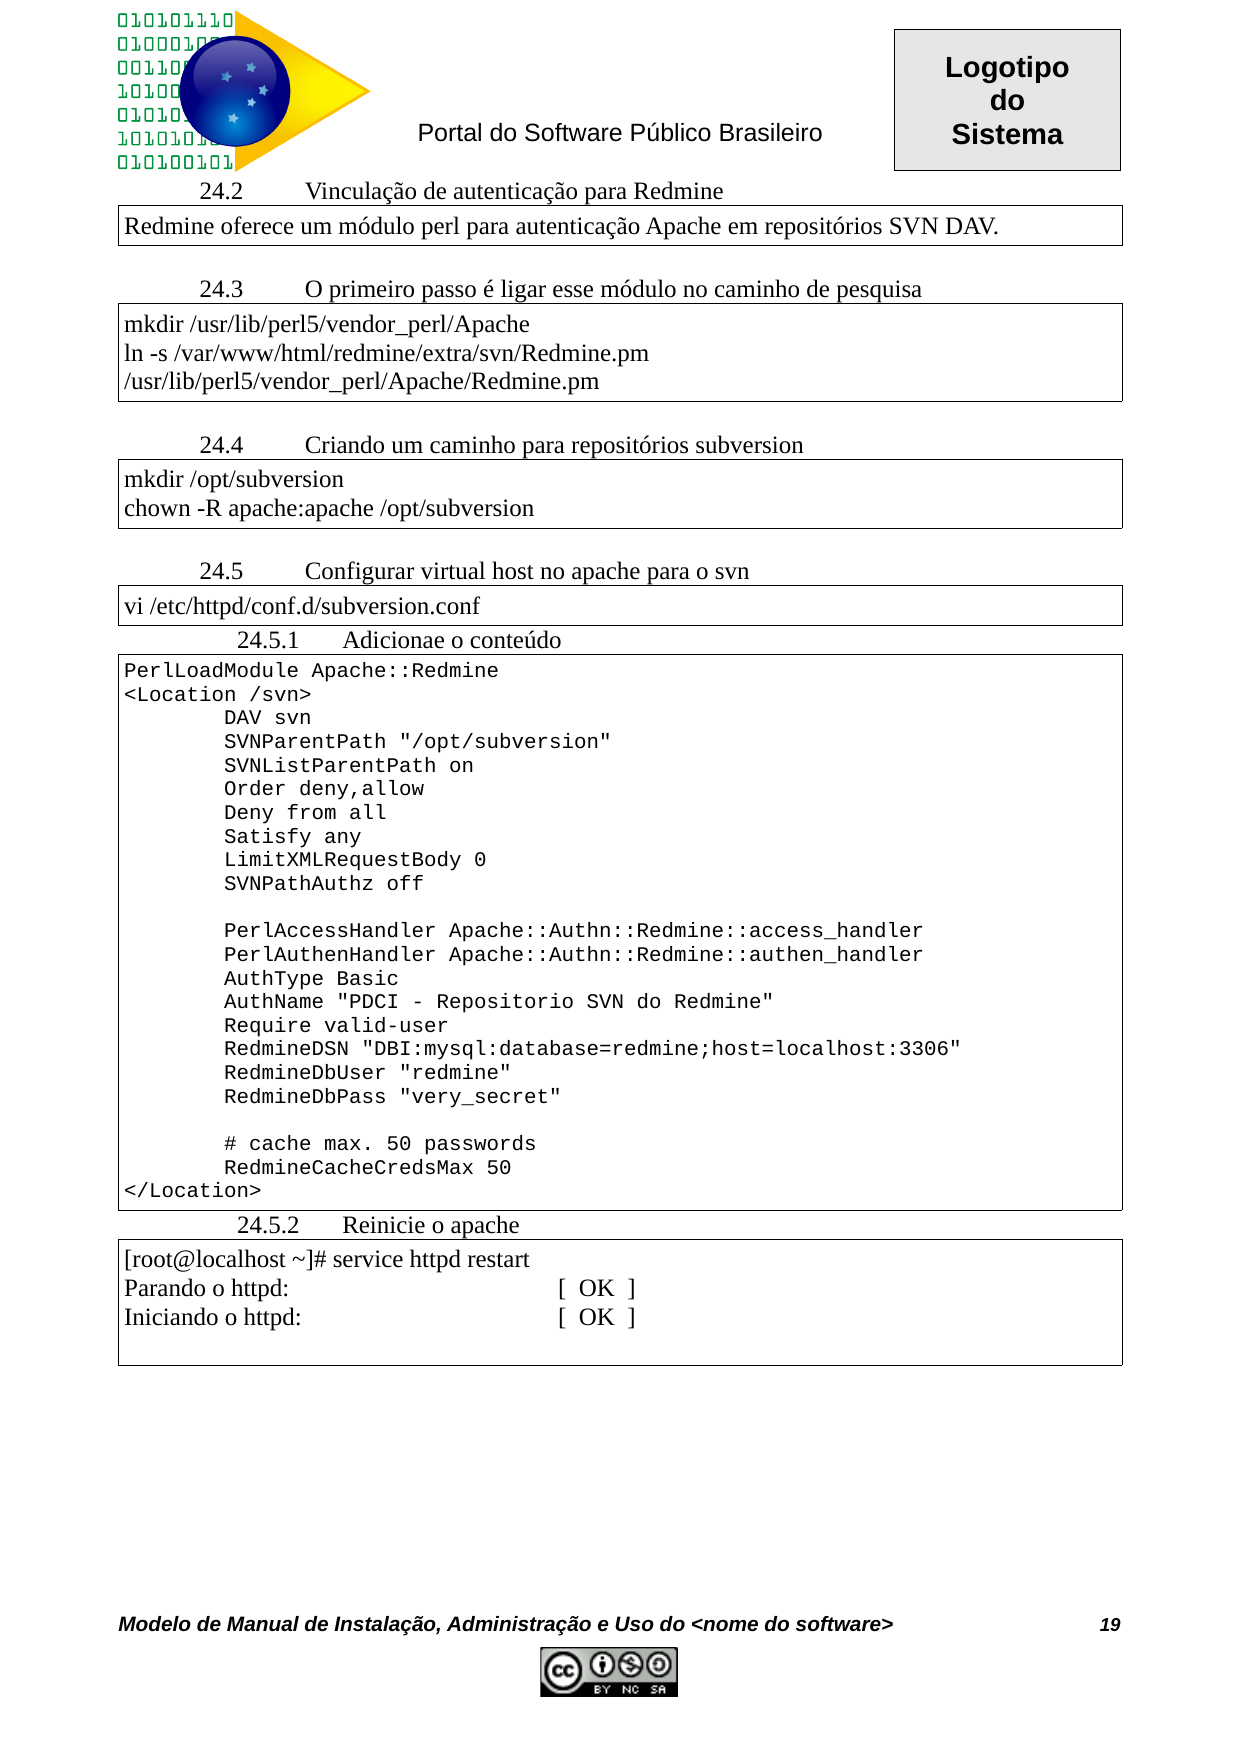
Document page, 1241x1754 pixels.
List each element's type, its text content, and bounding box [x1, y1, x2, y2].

list Adicionae o conteúdo [231, 626, 1122, 654]
list Criando um caminho para repositórios subversion [193, 430, 1122, 458]
table_header mkdir /usr/lib/perl5/vendor_perl/Apache ln -s /var/www/html/redmine/extra/svn/Redmine.pm /usr/lib/perl5/vendor_perl/Apache/Redmine.pm [119, 304, 1122, 401]
table_header mkdir /opt/subversion chown -R apache:apache /opt/subversion [119, 460, 1122, 527]
table_header [root@localhost ~]# service httpd restart Parando o httpd: [ OK ] Iniciando o httpd: [ OK ] [119, 1240, 1122, 1365]
table_header PerlLoadModule Apache::Redmine <Location /svn> DAV svn SVNParentPath "/opt/subversion" SVNListParentPath on Order deny,allow Deny from all Satisfy any LimitXMLRequestBody 0 SVNPathAuthz off PerlAccessHandler Apache::Authn::Redmine::access_handler PerlAuthenHandler Apache::Authn::Redmine::authen_handler AuthType Basic AuthName "PDCI - Repositorio SVN do Redmine" Require valid-user RedmineDSN "DBI:mysql:database=redmine;host=localhost:3306" RedmineDbUser "redmine" RedmineDbPass "very_secret" # cache max. 50 passwords RedmineCacheCredsMax 50 </Location> [119, 655, 1122, 1210]
table_header vi /etc/httpd/conf.d/subversion.conf [119, 586, 1122, 625]
list Reinicie o apache [231, 1211, 1122, 1238]
picture [540, 1647, 678, 1697]
picture [118, 10, 371, 172]
list O primeiro passo é ligar esse módulo no caminho de pesquisa [193, 274, 1122, 303]
list Configurar virtual host no apache para o svn [193, 556, 1122, 585]
table_header Redmine oferece um módulo perl para autenticação Apache em repositórios SVN DAV. [119, 206, 1122, 245]
list Vinculação de autenticação para Redmine [193, 176, 1122, 205]
